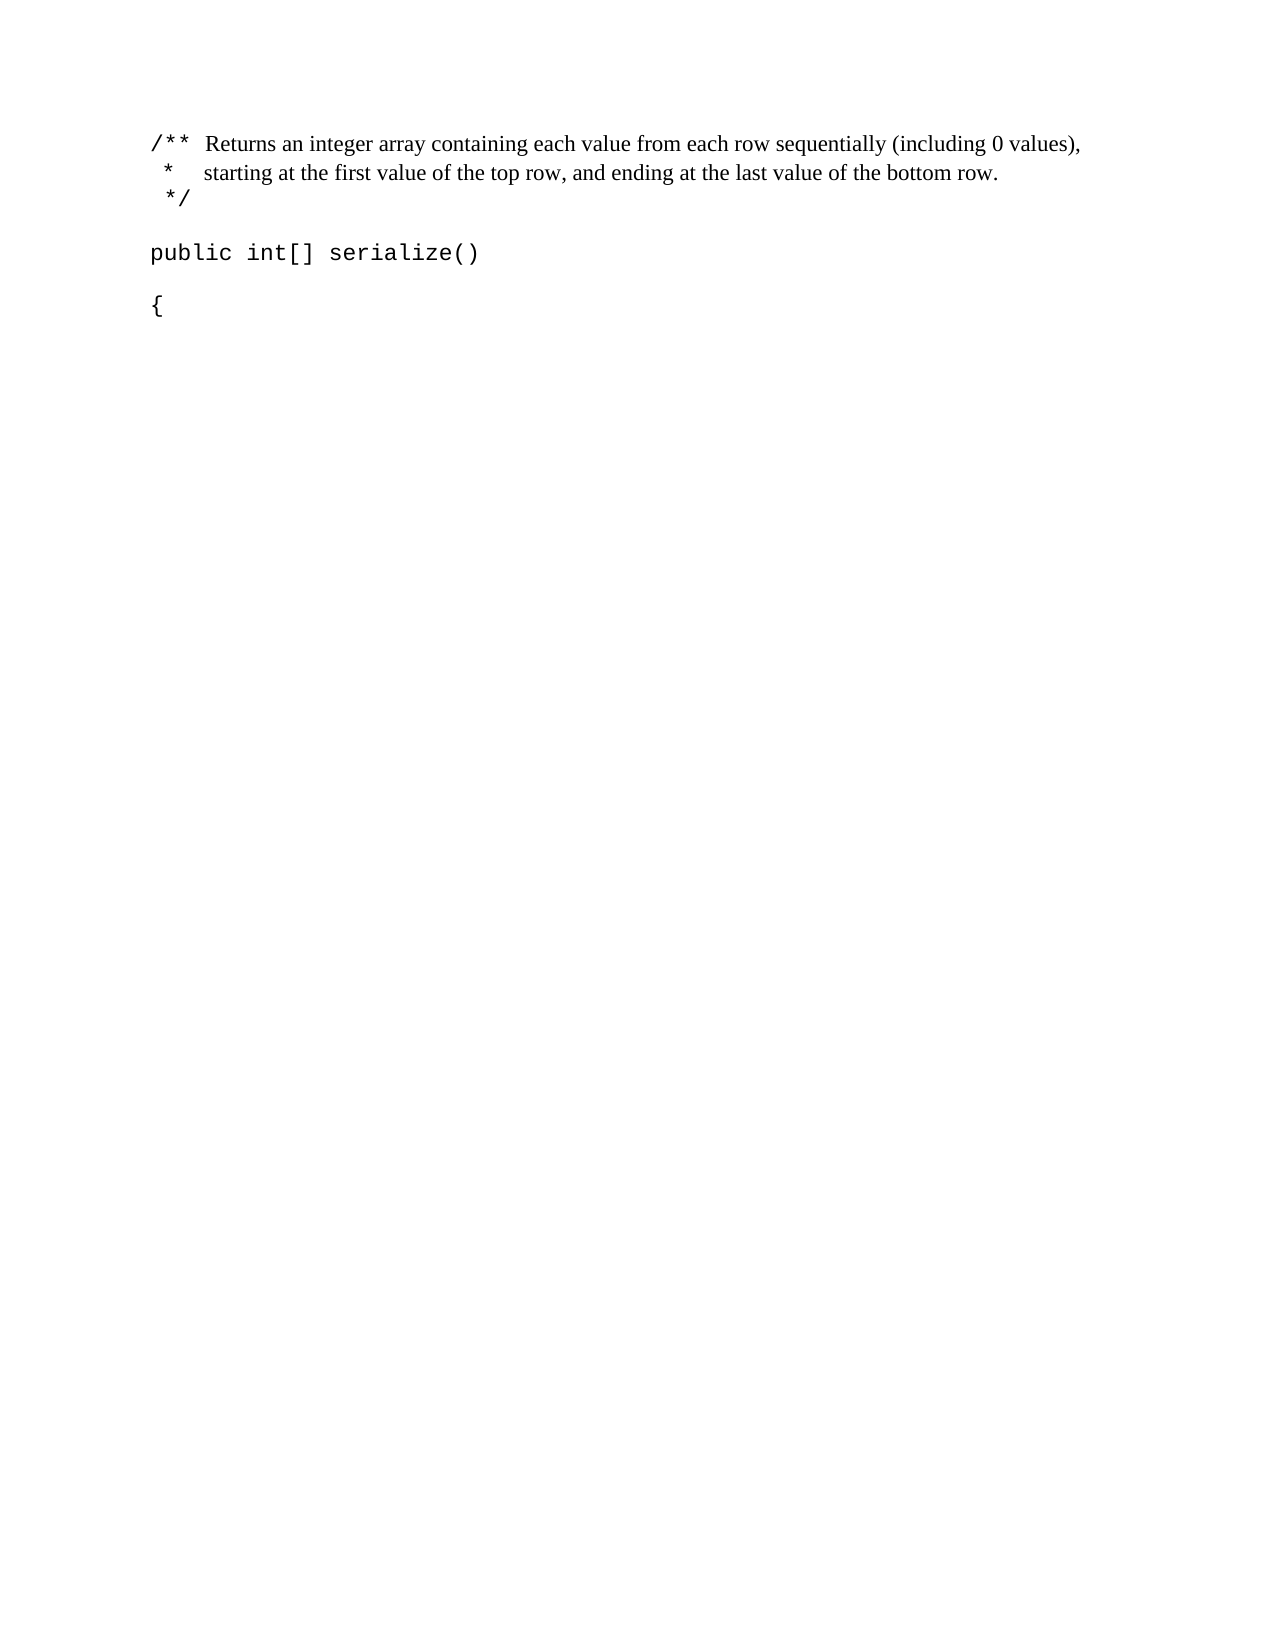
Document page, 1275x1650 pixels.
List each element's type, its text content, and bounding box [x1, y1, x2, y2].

text */ [150, 187, 1200, 213]
text { [150, 293, 1200, 319]
text /** Returns an integer array containing each value from each row sequentially (including 0 values), [150, 131, 1200, 159]
text * starting at the first value of the top row, and ending at the last value of the bottom row. [150, 159, 1200, 187]
text public int[] serialize() [150, 242, 1200, 268]
